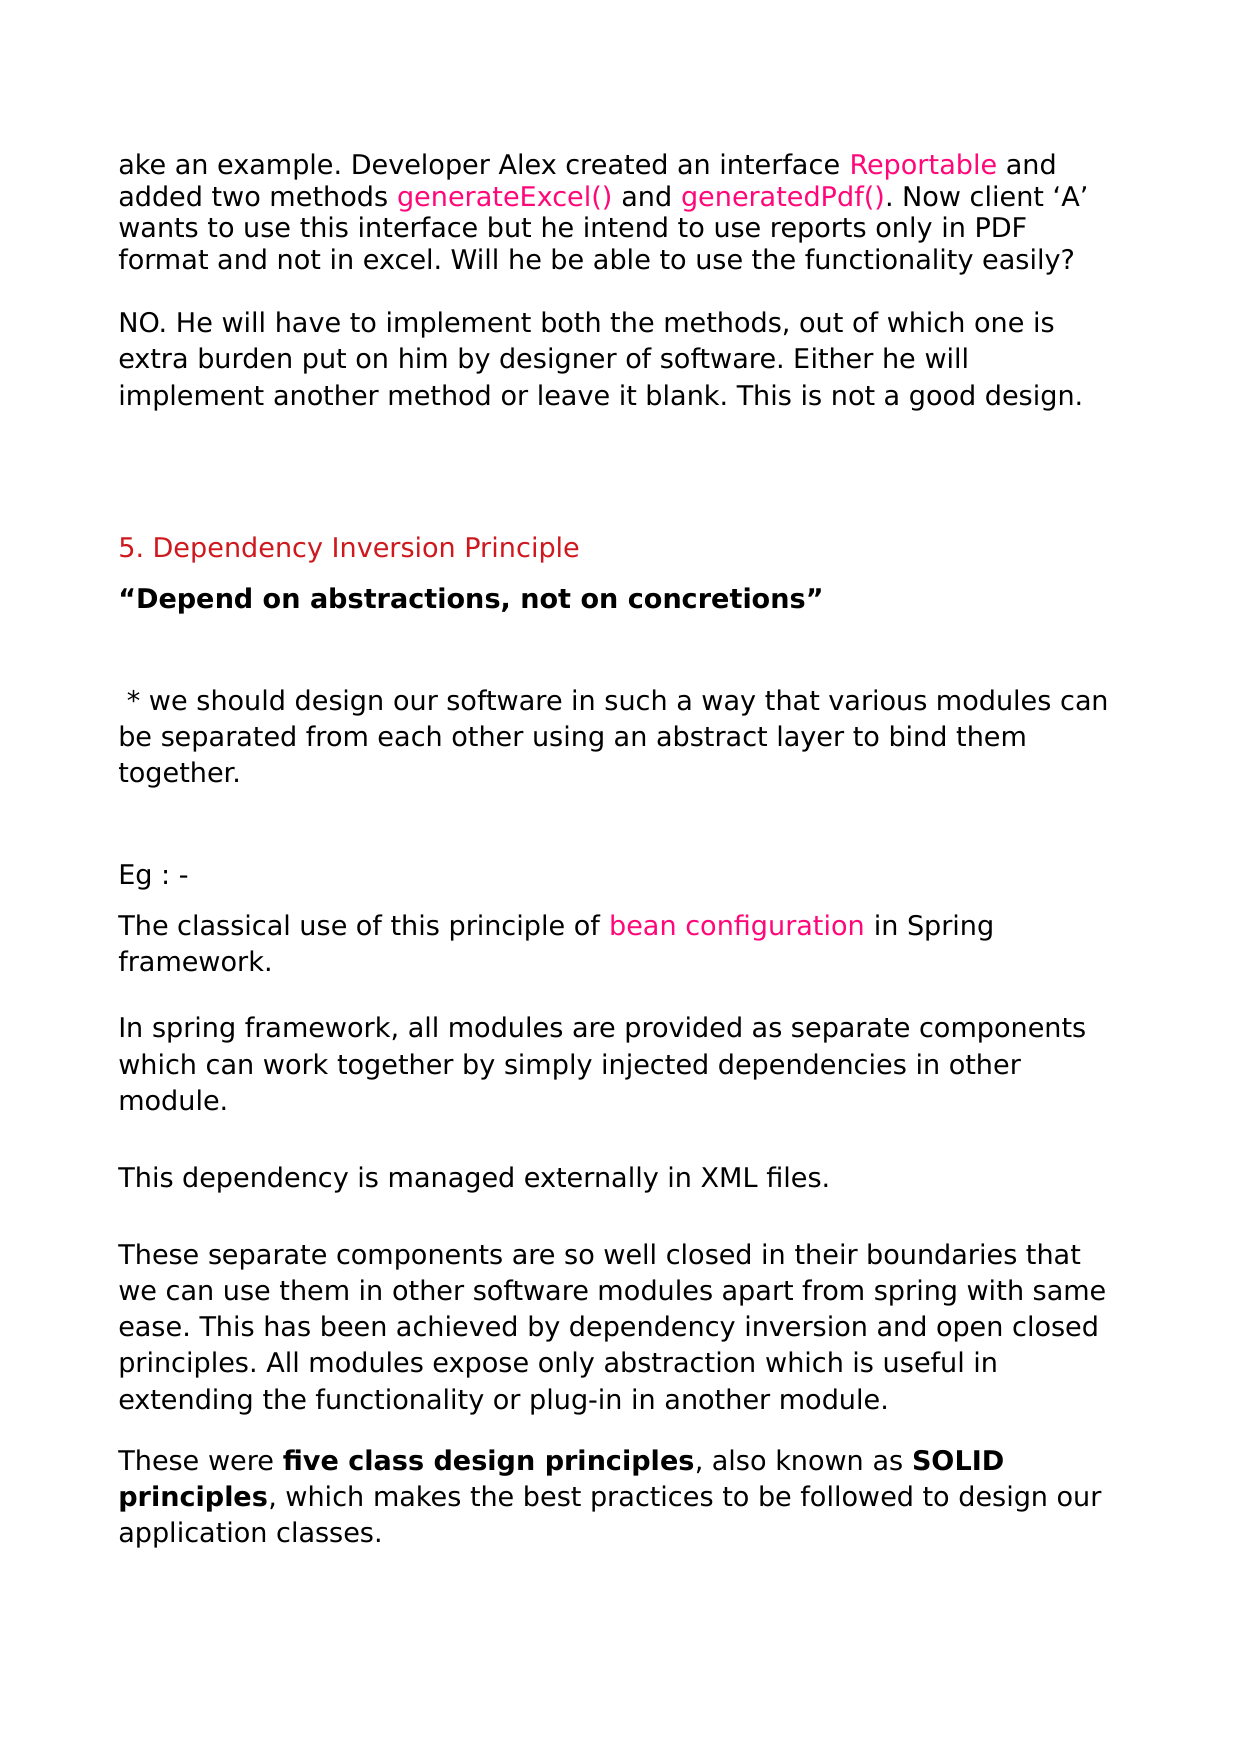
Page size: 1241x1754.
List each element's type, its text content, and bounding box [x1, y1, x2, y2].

text 5. Dependency Inversion Principle [118, 532, 1122, 564]
text These were five class design principles, also known as SOLID principles, which makes the best practices to be followed to design our application classes. [118, 1445, 1122, 1582]
text These separate components are so well closed in their boundaries that we can use them in other software modules apart from spring with same ease. This has been achieved by dependency inversion and open closed principles. All modules expose only abstraction which is useful in extending the functionality or plug-in in another module. [118, 1239, 1122, 1416]
text ake an example. Developer Alex created an interface Reportable and added two methods generateExcel() and generatedPdf(). Now client ‘A’ wants to use this interface but he intend to use reports only in PDF format and not in excel. Will he be able to use the functionality easily? [118, 150, 1122, 276]
text Eg : - [118, 859, 1122, 891]
text The classical use of this principle of bean configuration in Spring framework. [118, 910, 1122, 978]
text This dependency is managed externally in XML files. [118, 1162, 1122, 1194]
text NO. He will have to implement both the methods, out of which one is extra burden put on him by designer of software. Either he will implement another method or leave it blank. This is not a good design. [118, 307, 1122, 412]
text In spring framework, all modules are provided as separate components which can work together by simply injected dependencies in other module. [118, 1013, 1122, 1117]
text * we should design our software in such a way that various modules can be separated from each other using an abstract layer to bind them together. [118, 685, 1122, 789]
text “Depend on abstractions, not on concretions” [118, 583, 1122, 615]
